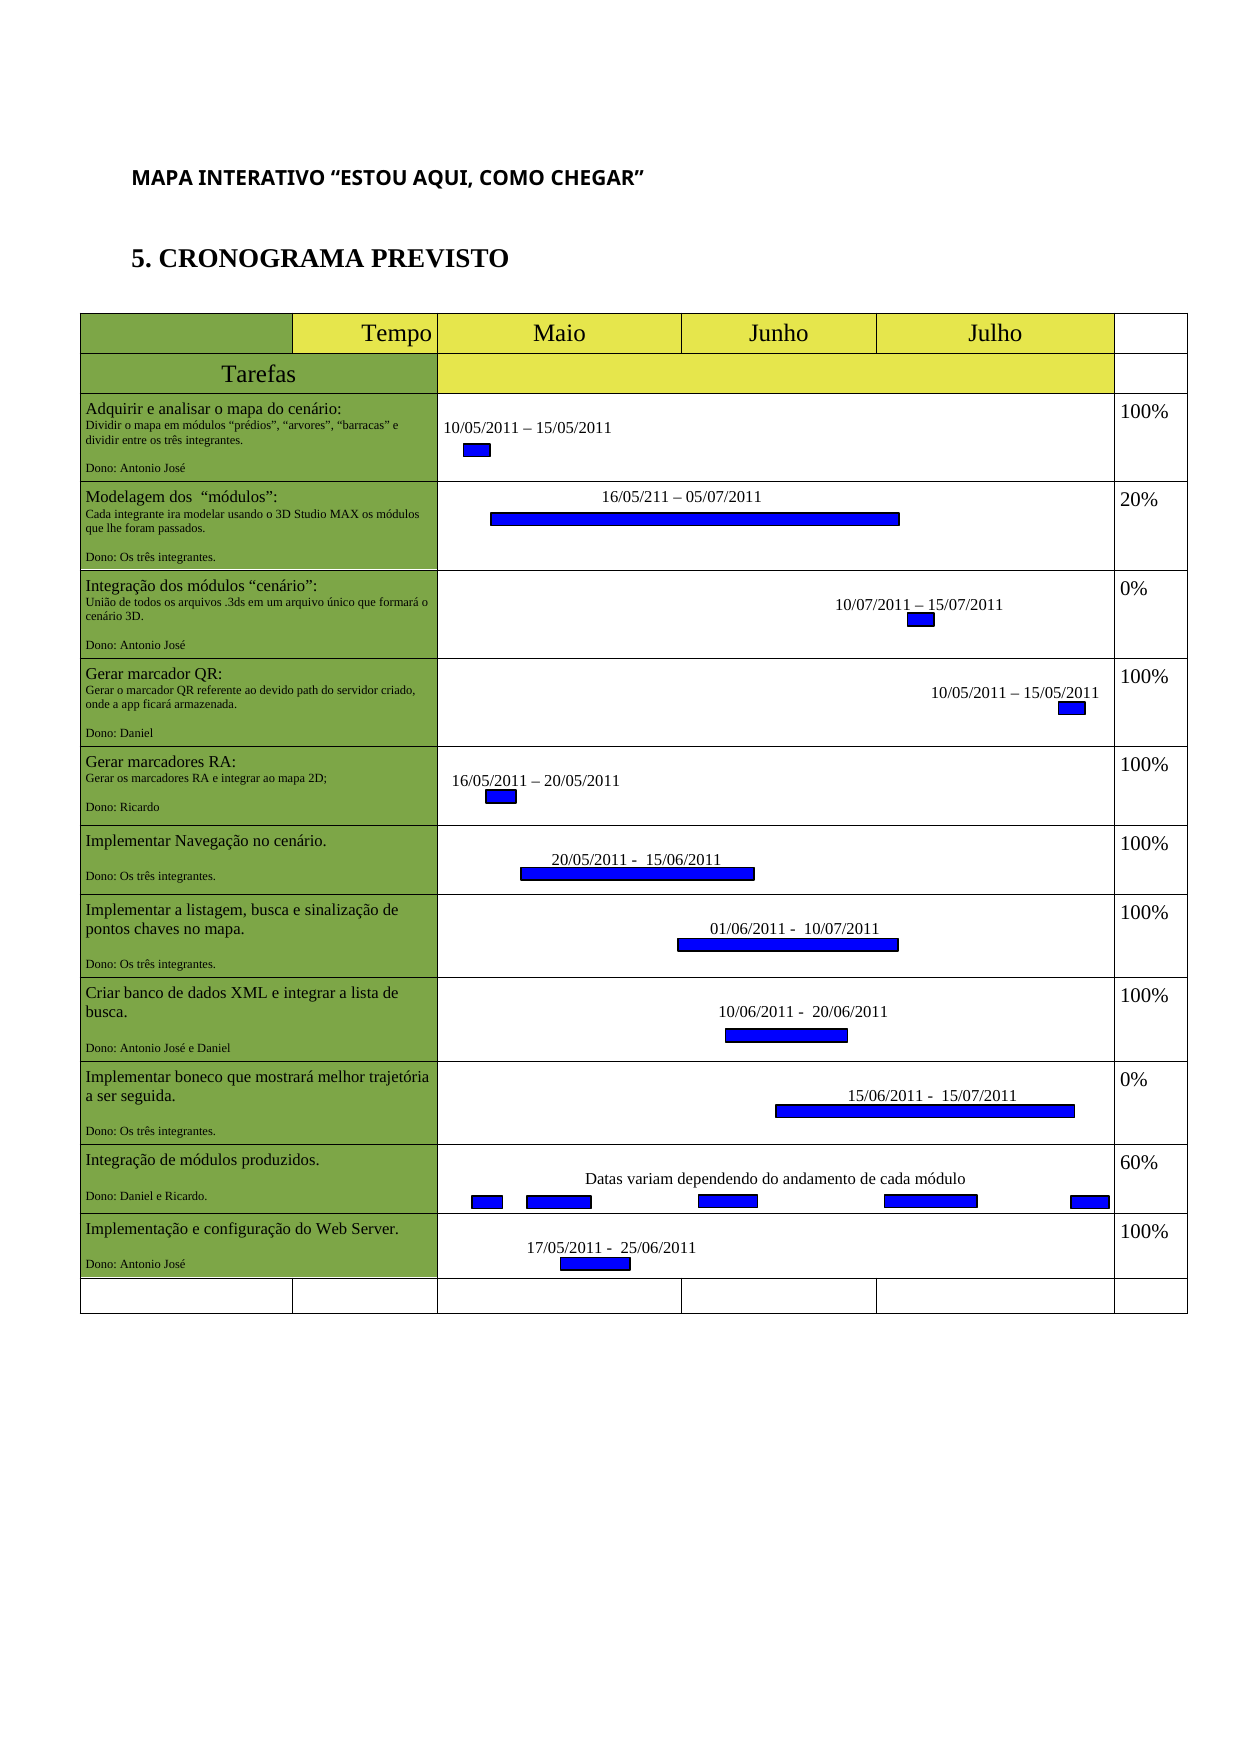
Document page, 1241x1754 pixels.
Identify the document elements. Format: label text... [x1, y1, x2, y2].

table_cell 15/06/2011 - 15/07/2011 [438, 1062, 1114, 1144]
table_cell 01/06/2011 - 10/07/2011 [438, 895, 1114, 977]
table_cell [1115, 354, 1187, 393]
table_cell Datas variam dependendo do andamento de cada módulo [438, 1145, 1114, 1213]
table_header [1115, 314, 1187, 353]
table_cell 16/05/2011 – 20/05/2011 [438, 747, 1114, 825]
table_cell 17/05/2011 - 25/06/2011 [438, 1214, 1114, 1277]
table_header Maio [438, 314, 681, 353]
table_cell 10/05/2011 – 15/05/2011 [438, 659, 1114, 746]
table_cell 10/07/2011 – 15/07/2011 [438, 571, 1114, 658]
table_header [81, 314, 292, 353]
table_cell Implementação e configuração do Web Server. Dono: Antonio José [81, 1214, 437, 1277]
table_cell 100% [1115, 895, 1187, 977]
table_cell 100% [1115, 978, 1187, 1061]
table_cell [438, 1279, 681, 1313]
table_cell 100% [1115, 826, 1187, 894]
table_cell [877, 1279, 1114, 1313]
table_cell [293, 1279, 437, 1313]
table_cell 100% [1115, 394, 1187, 481]
table_cell Criar banco de dados XML e integrar a lista de busca. Dono: Antonio José e Daniel [81, 978, 437, 1061]
table_cell Tarefas [81, 354, 437, 393]
table_cell Gerar marcador QR: Gerar o marcador QR referente ao devido path do servidor criado, onde a app ficará armazenada. Dono: Daniel [81, 659, 437, 746]
table_cell 20% [1115, 482, 1187, 569]
table_cell 100% [1115, 747, 1187, 825]
table_cell [682, 1279, 876, 1313]
table_cell Integração dos módulos “cenário”: União de todos os arquivos .3ds em um arquivo único que formará o cenário 3D. Dono: Antonio José [81, 571, 437, 658]
table_cell Implementar Navegação no cenário. Dono: Os três integrantes. [81, 826, 437, 894]
table_cell 10/06/2011 - 20/06/2011 [438, 978, 1114, 1061]
table_header Junho [682, 314, 876, 353]
table_cell Integração de módulos produzidos. Dono: Daniel e Ricardo. [81, 1145, 437, 1213]
text 5. CRONOGRAMA PREVISTO [131, 242, 1144, 273]
table_cell [438, 354, 1114, 393]
table_cell 0% [1115, 571, 1187, 658]
table_cell [1115, 1279, 1187, 1313]
table_header Julho [877, 314, 1114, 353]
table_cell 100% [1115, 659, 1187, 746]
table_cell 100% [1115, 1214, 1187, 1277]
table_cell [81, 1279, 292, 1313]
table_cell 16/05/211 – 05/07/2011 [438, 482, 1114, 569]
table_cell Implementar boneco que mostrará melhor trajetória a ser seguida. Dono: Os três integrantes. [81, 1062, 437, 1144]
table_cell 0% [1115, 1062, 1187, 1144]
table_cell Adquirir e analisar o mapa do cenário: Dividir o mapa em módulos “prédios”, “arvores”, “barracas” e dividir entre os três integrantes. Dono: Antonio José [81, 394, 437, 481]
table_cell Implementar a listagem, busca e sinalização de pontos chaves no mapa. Dono: Os três integrantes. [81, 895, 437, 977]
table_header Tempo [293, 314, 437, 353]
table_cell Gerar marcadores RA: Gerar os marcadores RA e integrar ao mapa 2D; Dono: Ricardo [81, 747, 437, 825]
table_cell 10/05/2011 – 15/05/2011 [438, 394, 1114, 481]
table_cell 20/05/2011 - 15/06/2011 [438, 826, 1114, 894]
table_cell 60% [1115, 1145, 1187, 1213]
table_cell Modelagem dos “módulos”: Cada integrante ira modelar usando o 3D Studio MAX os módulos que lhe foram passados. Dono: Os três integrantes. [81, 482, 437, 569]
